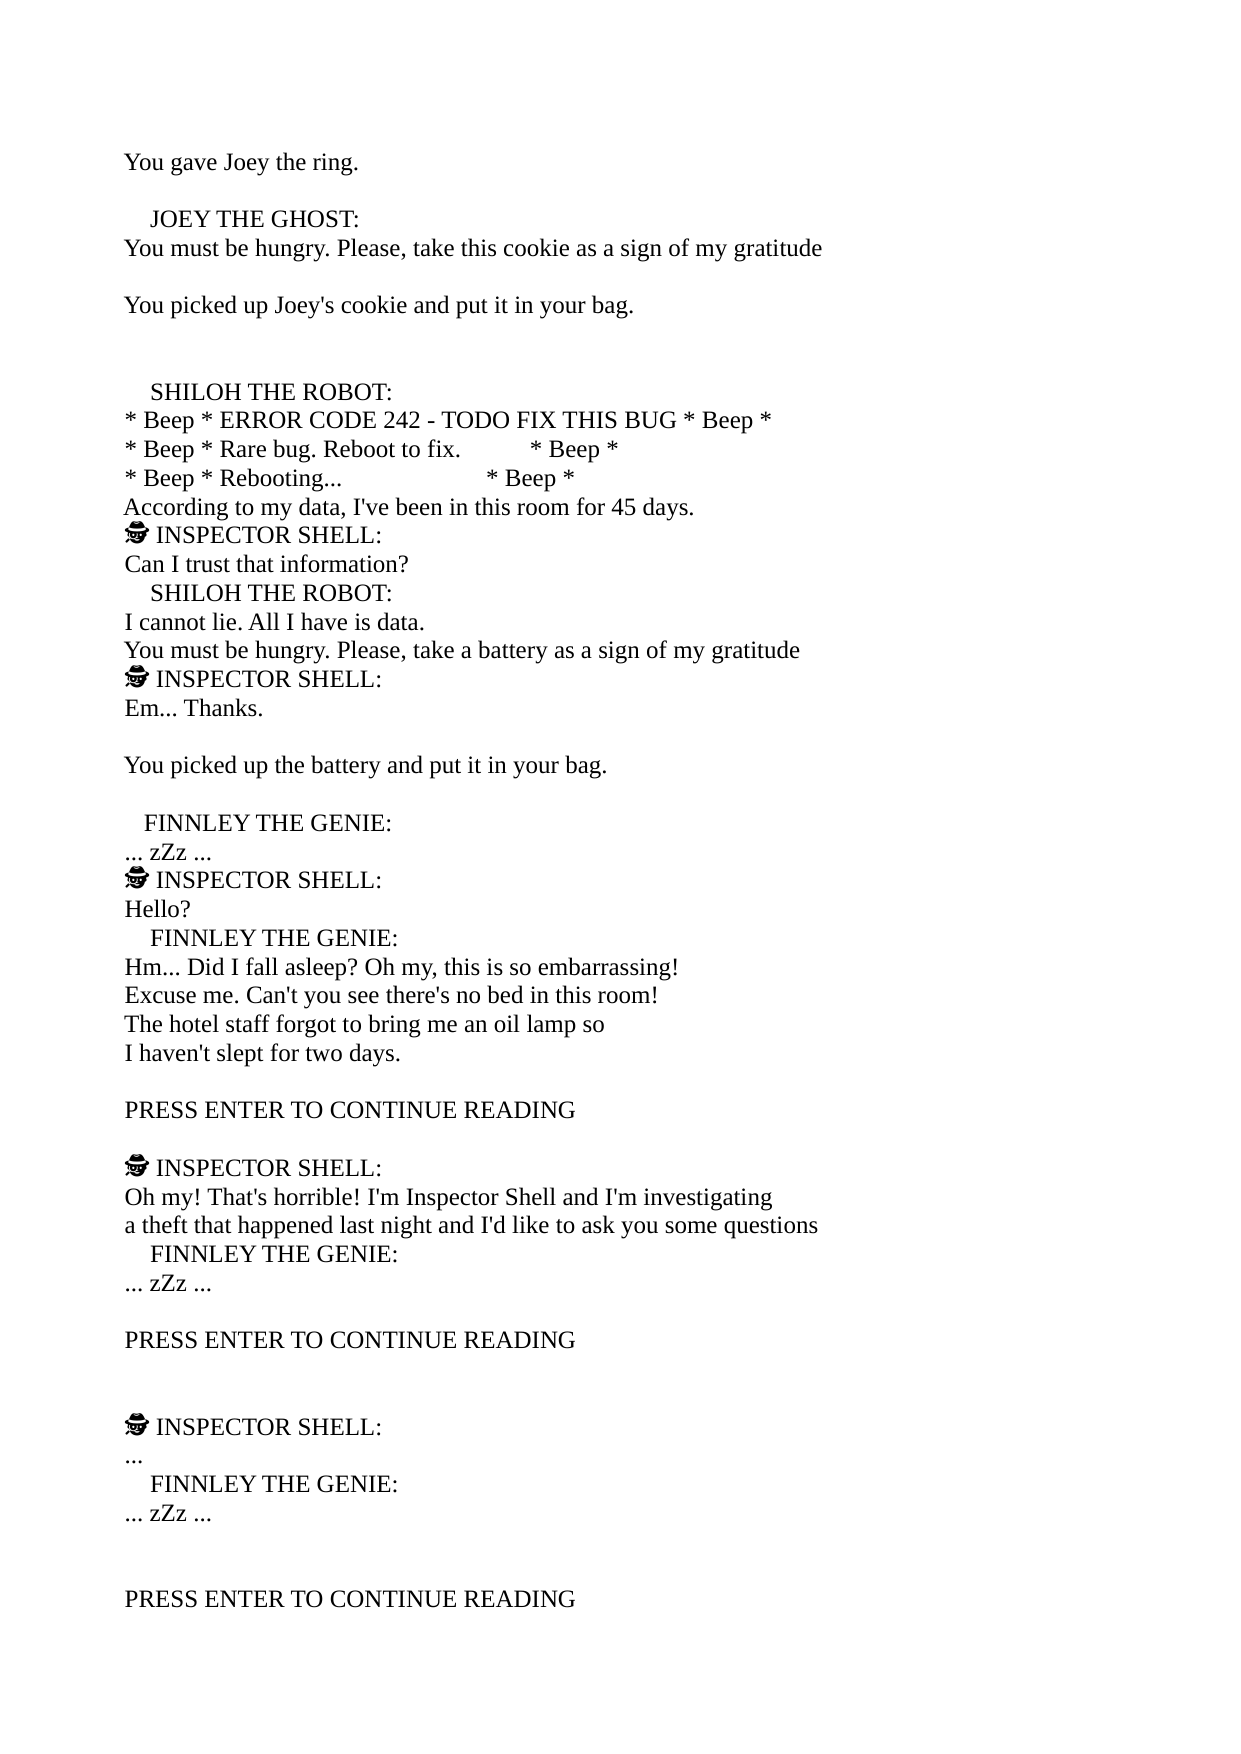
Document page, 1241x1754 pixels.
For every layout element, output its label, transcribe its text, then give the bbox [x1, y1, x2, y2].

text ... [118, 1441, 1122, 1469]
text The hotel staff forgot to bring me an oil lamp so [118, 1009, 1122, 1038]
text ... zZz ... [118, 1498, 1122, 1527]
text 🧞 FINNLEY THE GENIE: [118, 923, 1122, 952]
text 🕵 INSPECTOR SHELL: [118, 866, 1122, 894]
text You picked up the battery and put it in your bag. [118, 751, 1122, 779]
text ... zZz ... [118, 837, 1122, 866]
text 🕵 INSPECTOR SHELL: [118, 521, 1122, 549]
text 🕵 INSPECTOR SHELL: [118, 1153, 1122, 1182]
text * Beep * Rebooting... * Beep * [118, 463, 1122, 492]
text 🧞 FINNLEY THE GENIE: [118, 1469, 1122, 1498]
text You gave Joey the ring. [118, 147, 1122, 176]
text a theft that happened last night and I'd like to ask you some questions [118, 1211, 1122, 1239]
text You must be hungry. Please, take a battery as a sign of my gratitude [118, 636, 1122, 664]
text ... zZz ... [118, 1268, 1122, 1297]
text * Beep * ERROR CODE 242 - TODO FIX THIS BUG * Beep * [118, 406, 1122, 434]
text 🤖 SHILOH THE ROBOT: [118, 578, 1122, 607]
text Excuse me. Can't you see there's no bed in this room! [118, 981, 1122, 1009]
text * Beep * Rare bug. Reboot to fix. * Beep * [118, 434, 1122, 463]
text Em... Thanks. [118, 693, 1122, 722]
text According to my data, I've been in this room for 45 days. [118, 492, 1122, 521]
text 🤖 SHILOH THE ROBOT: [118, 377, 1122, 406]
text PRESS ENTER TO CONTINUE READING [118, 1584, 1122, 1613]
text 🕵 INSPECTOR SHELL: [118, 1412, 1122, 1441]
text You must be hungry. Please, take this cookie as a sign of my gratitude [118, 233, 1122, 262]
text I haven't slept for two days. [118, 1038, 1122, 1067]
text I cannot lie. All I have is data. [118, 607, 1122, 636]
text 🧞 FINNLEY THE GENIE: [118, 1239, 1122, 1268]
text 🧞 FINNLEY THE GENIE: [118, 808, 1122, 837]
text You picked up Joey's cookie and put it in your bag. [118, 291, 1122, 319]
text Can I trust that information? [118, 549, 1122, 578]
text PRESS ENTER TO CONTINUE READING [118, 1096, 1122, 1124]
text 🕵 INSPECTOR SHELL: [118, 664, 1122, 693]
text PRESS ENTER TO CONTINUE READING [118, 1326, 1122, 1354]
text Oh my! That's horrible! I'm Inspector Shell and I'm investigating [118, 1182, 1122, 1211]
text Hm... Did I fall asleep? Oh my, this is so embarrassing! [118, 952, 1122, 981]
text 👻 JOEY THE GHOST: [118, 204, 1122, 233]
text Hello? [118, 894, 1122, 923]
